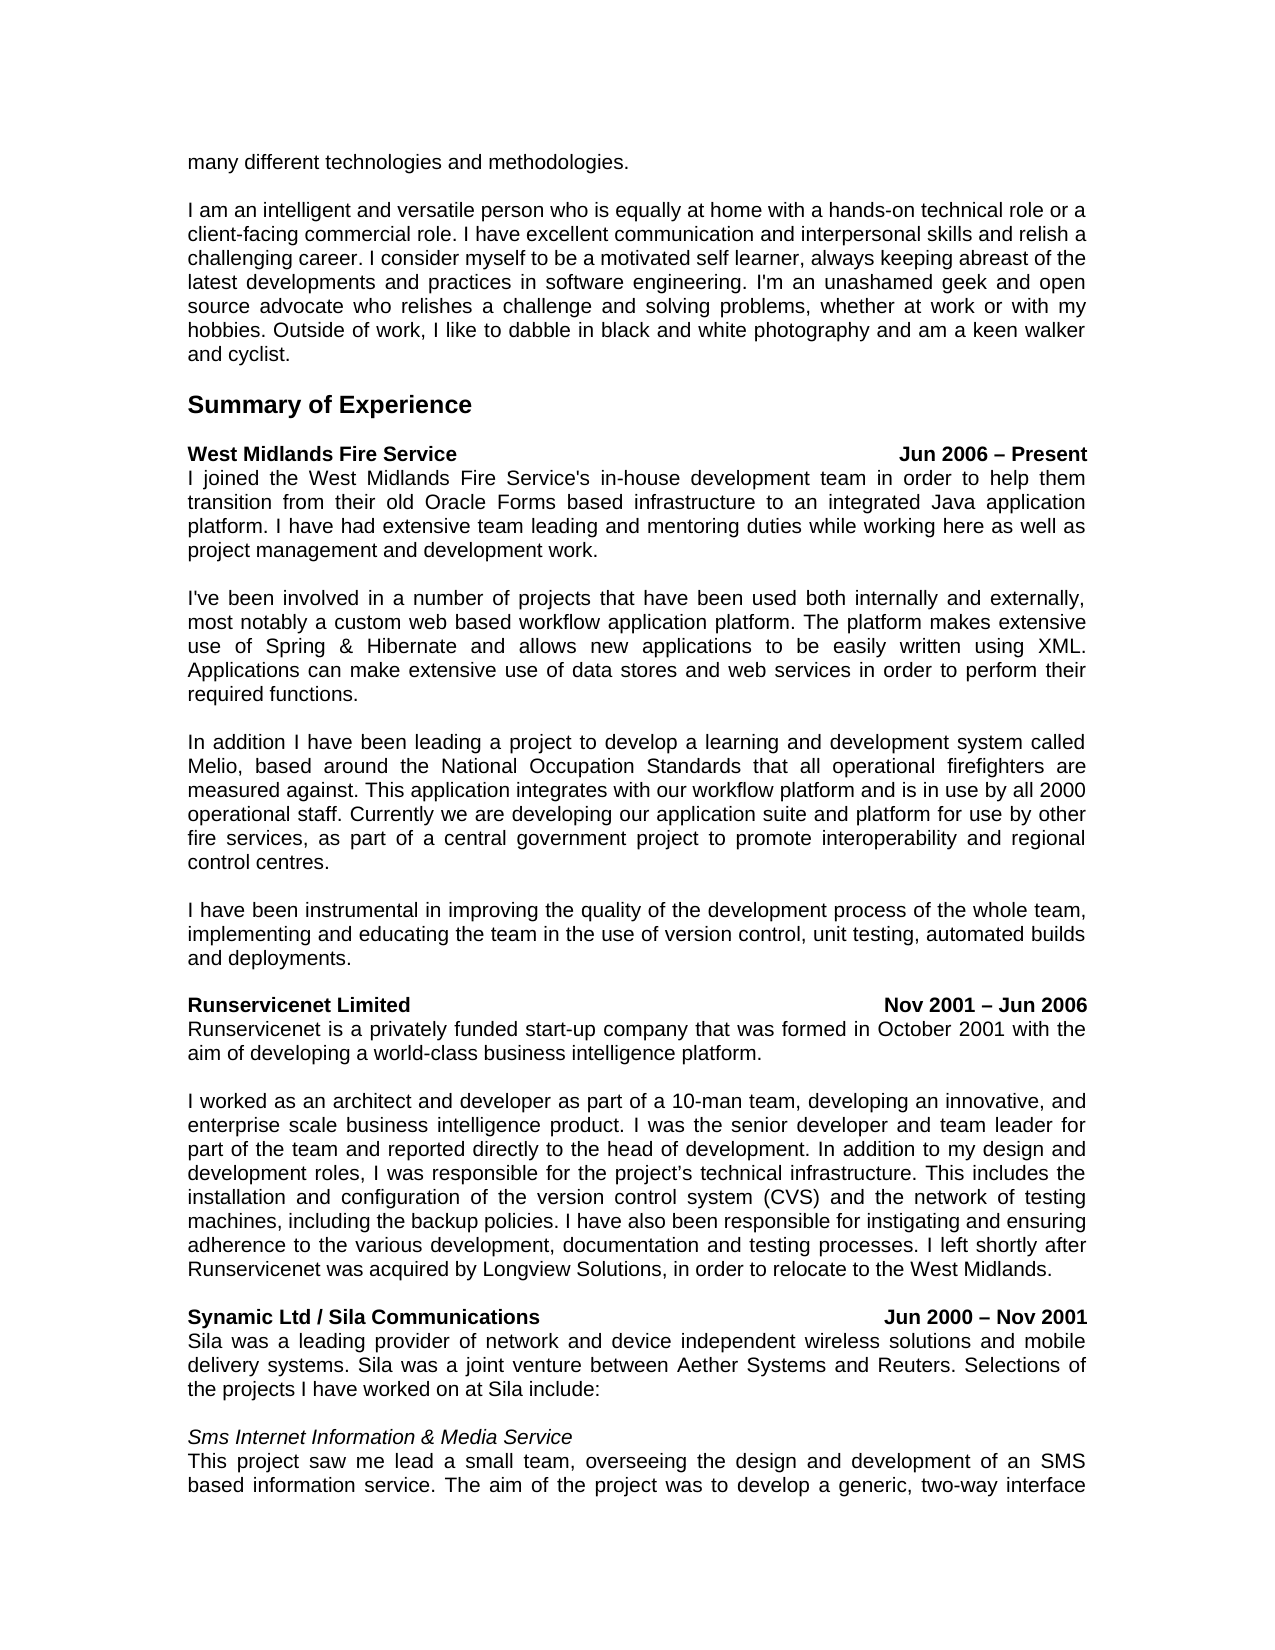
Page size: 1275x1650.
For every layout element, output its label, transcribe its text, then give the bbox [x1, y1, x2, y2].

text I have been instrumental in improving the quality of the development process of the whole team, implementing and educating the team in the use of version control, unit testing, automated builds and deployments. [187, 897, 1087, 969]
text Runservicenet is a privately funded start-up company that was formed in October 2001 with the aim of developing a world-class business intelligence platform. [187, 1017, 1087, 1065]
text In addition I have been leading a project to develop a learning and development system called Melio, based around the National Occupation Standards that all operational firefighters are measured against. This application integrates with our workflow platform and is in use by all 2000 operational staff. Currently we are developing our application suite and platform for use by other fire services, as part of a central government project to promote interoperability and regional control centres. [187, 730, 1087, 873]
text Sila was a leading provider of network and device independent wireless solutions and mobile delivery systems. Sila was a joint venture between Aether Systems and Reuters. Selections of the projects I have worked on at Sila include: [187, 1329, 1087, 1401]
subtitle Summary of Experience [187, 389, 1087, 418]
table_header Nov 2001 – Jun 2006 [638, 993, 1099, 1017]
subtitle Sms Internet Information & Media Service [187, 1424, 1087, 1448]
text I worked as an architect and developer as part of a 10-man team, developing an innovative, and enterprise scale business intelligence product. I was the senior developer and team leader for part of the team and reported directly to the head of development. In addition to my design and development roles, I was responsible for the project’s technical infrastructure. This includes the installation and configuration of the version control system (CVS) and the network of testing machines, including the backup policies. I have also been responsible for instigating and ensuring adherence to the various development, documentation and testing processes. I left shortly after Runservicenet was acquired by Longview Solutions, in order to relocate to the West Midlands. [187, 1089, 1087, 1281]
text many different technologies and methodologies. [187, 150, 1087, 174]
table_header Runservicenet Limited [176, 993, 637, 1017]
text I am an intelligent and versatile person who is equally at home with a hands-on technical role or a client-facing commercial role. I have excellent communication and interpersonal skills and relish a challenging career. I consider myself to be a motivated self learner, always keeping abreast of the latest developments and practices in software engineering. I'm an unashamed geek and open source advocate who relishes a challenge and solving problems, whether at work or with my hobbies. Outside of work, I like to dabble in black and white photography and am a keen walker and cyclist. [187, 198, 1087, 366]
text I've been involved in a number of projects that have been used both internally and externally, most notably a custom web based workflow application platform. The platform makes extensive use of Spring & Hibernate and allows new applications to be easily written using XML. Applications can make extensive use of data stores and web services in order to perform their required functions. [187, 586, 1087, 706]
table_header Jun 2006 – Present [638, 442, 1099, 466]
text I joined the West Midlands Fire Service's in-house development team in order to help them transition from their old Oracle Forms based infrastructure to an integrated Java application platform. I have had extensive team leading and mentoring duties while working here as well as project management and development work. [187, 466, 1087, 562]
table_header Jun 2000 – Nov 2001 [638, 1305, 1099, 1329]
table_header Synamic Ltd / Sila Communications [176, 1305, 637, 1329]
table_header West Midlands Fire Service [176, 442, 637, 466]
text This project saw me lead a small team, overseeing the design and development of an SMS based information service. The aim of the project was to develop a generic, two-way interface [187, 1448, 1087, 1496]
